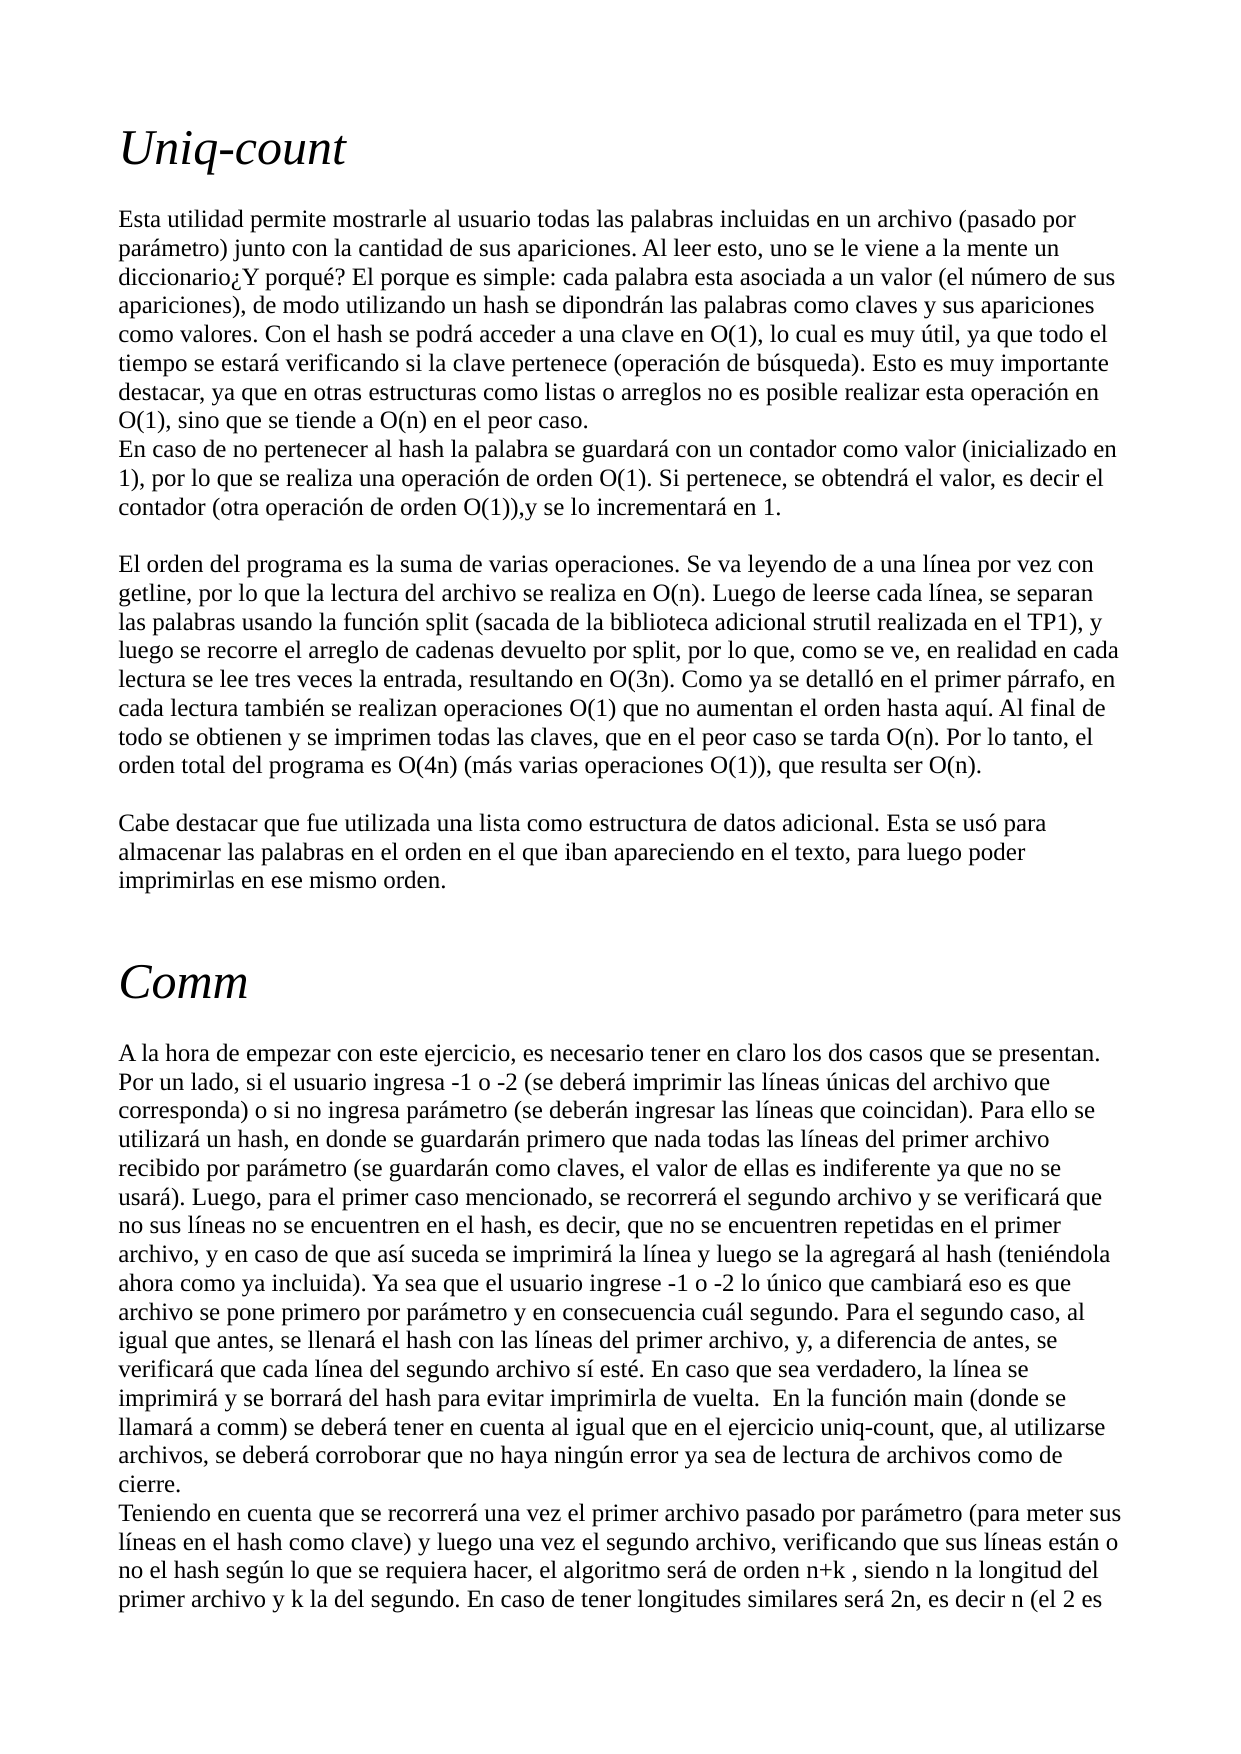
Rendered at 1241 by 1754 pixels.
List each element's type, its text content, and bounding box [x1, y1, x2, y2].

text Esta utilidad permite mostrarle al usuario todas las palabras incluidas en un archivo (pasado por parámetro) junto con la cantidad de sus apariciones. Al leer esto, uno se le viene a la mente un diccionario¿Y porqué? El porque es simple: cada palabra esta asociada a un valor (el número de sus apariciones), de modo utilizando un hash se dipondrán las palabras como claves y sus apariciones como valores. Con el hash se podrá acceder a una clave en O(1), lo cual es muy útil, ya que todo el tiempo se estará verificando si la clave pertenece (operación de búsqueda). Esto es muy importante destacar, ya que en otras estructuras como listas o arreglos no es posible realizar esta operación en O(1), sino que se tiende a O(n) en el peor caso. En caso de no pertenecer al hash la palabra se guardará con un contador como valor (inicializado en 1), por lo que se realiza una operación de orden O(1). Si pertenece, se obtendrá el valor, es decir el contador (otra operación de orden O(1)),y se lo incrementará en 1. [118, 204, 1122, 521]
text El orden del programa es la suma de varias operaciones. Se va leyendo de a una línea por vez con getline, por lo que la lectura del archivo se realiza en O(n). Luego de leerse cada línea, se separan las palabras usando la función split (sacada de la biblioteca adicional strutil realizada en el TP1), y luego se recorre el arreglo de cadenas devuelto por split, por lo que, como se ve, en realidad en cada lectura se lee tres veces la entrada, resultando en O(3n). Como ya se detalló en el primer párrafo, en cada lectura también se realizan operaciones O(1) que no aumentan el orden hasta aquí. Al final de todo se obtienen y se imprimen todas las claves, que en el peor caso se tarda O(n). Por lo tanto, el orden total del programa es O(4n) (más varias operaciones O(1)), que resulta ser O(n). [118, 549, 1122, 779]
text A la hora de empezar con este ejercicio, es necesario tener en claro los dos casos que se presentan. Por un lado, si el usuario ingresa -1 o -2 (se deberá imprimir las líneas únicas del archivo que corresponda) o si no ingresa parámetro (se deberán ingresar las líneas que coincidan). Para ello se utilizará un hash, en donde se guardarán primero que nada todas las líneas del primer archivo recibido por parámetro (se guardarán como claves, el valor de ellas es indiferente ya que no se usará). Luego, para el primer caso mencionado, se recorrerá el segundo archivo y se verificará que no sus líneas no se encuentren en el hash, es decir, que no se encuentren repetidas en el primer archivo, y en caso de que así suceda se imprimirá la línea y luego se la agregará al hash (teniéndola ahora como ya incluida). Ya sea que el usuario ingrese -1 o -2 lo único que cambiará eso es que archivo se pone primero por parámetro y en consecuencia cuál segundo. Para el segundo caso, al igual que antes, se llenará el hash con las líneas del primer archivo, y, a diferencia de antes, se verificará que cada línea del segundo archivo sí esté. En caso que sea verdadero, la línea se imprimirá y se borrará del hash para evitar imprimirla de vuelta. En la función main (donde se llamará a comm) se deberá tener en cuenta al igual que en el ejercicio uniq-count, que, al utilizarse archivos, se deberá corroborar que no haya ningún error ya sea de lectura de archivos como de cierre. Teniendo en cuenta que se recorrerá una vez el primer archivo pasado por parámetro (para meter sus líneas en el hash como clave) y luego una vez el segundo archivo, verificando que sus líneas están o no el hash según lo que se requiera hacer, el algoritmo será de orden n+k , siendo n la longitud del primer archivo y k la del segundo. En caso de tener longitudes similares será 2n, es decir n (el 2 es [118, 1038, 1122, 1613]
text Uniq-count [118, 118, 1122, 176]
text Cabe destacar que fue utilizada una lista como estructura de datos adicional. Esta se usó para almacenar las palabras en el orden en el que iban apareciendo en el texto, para luego poder imprimirlas en ese mismo orden. [118, 808, 1122, 894]
text Comm [118, 952, 1122, 1009]
